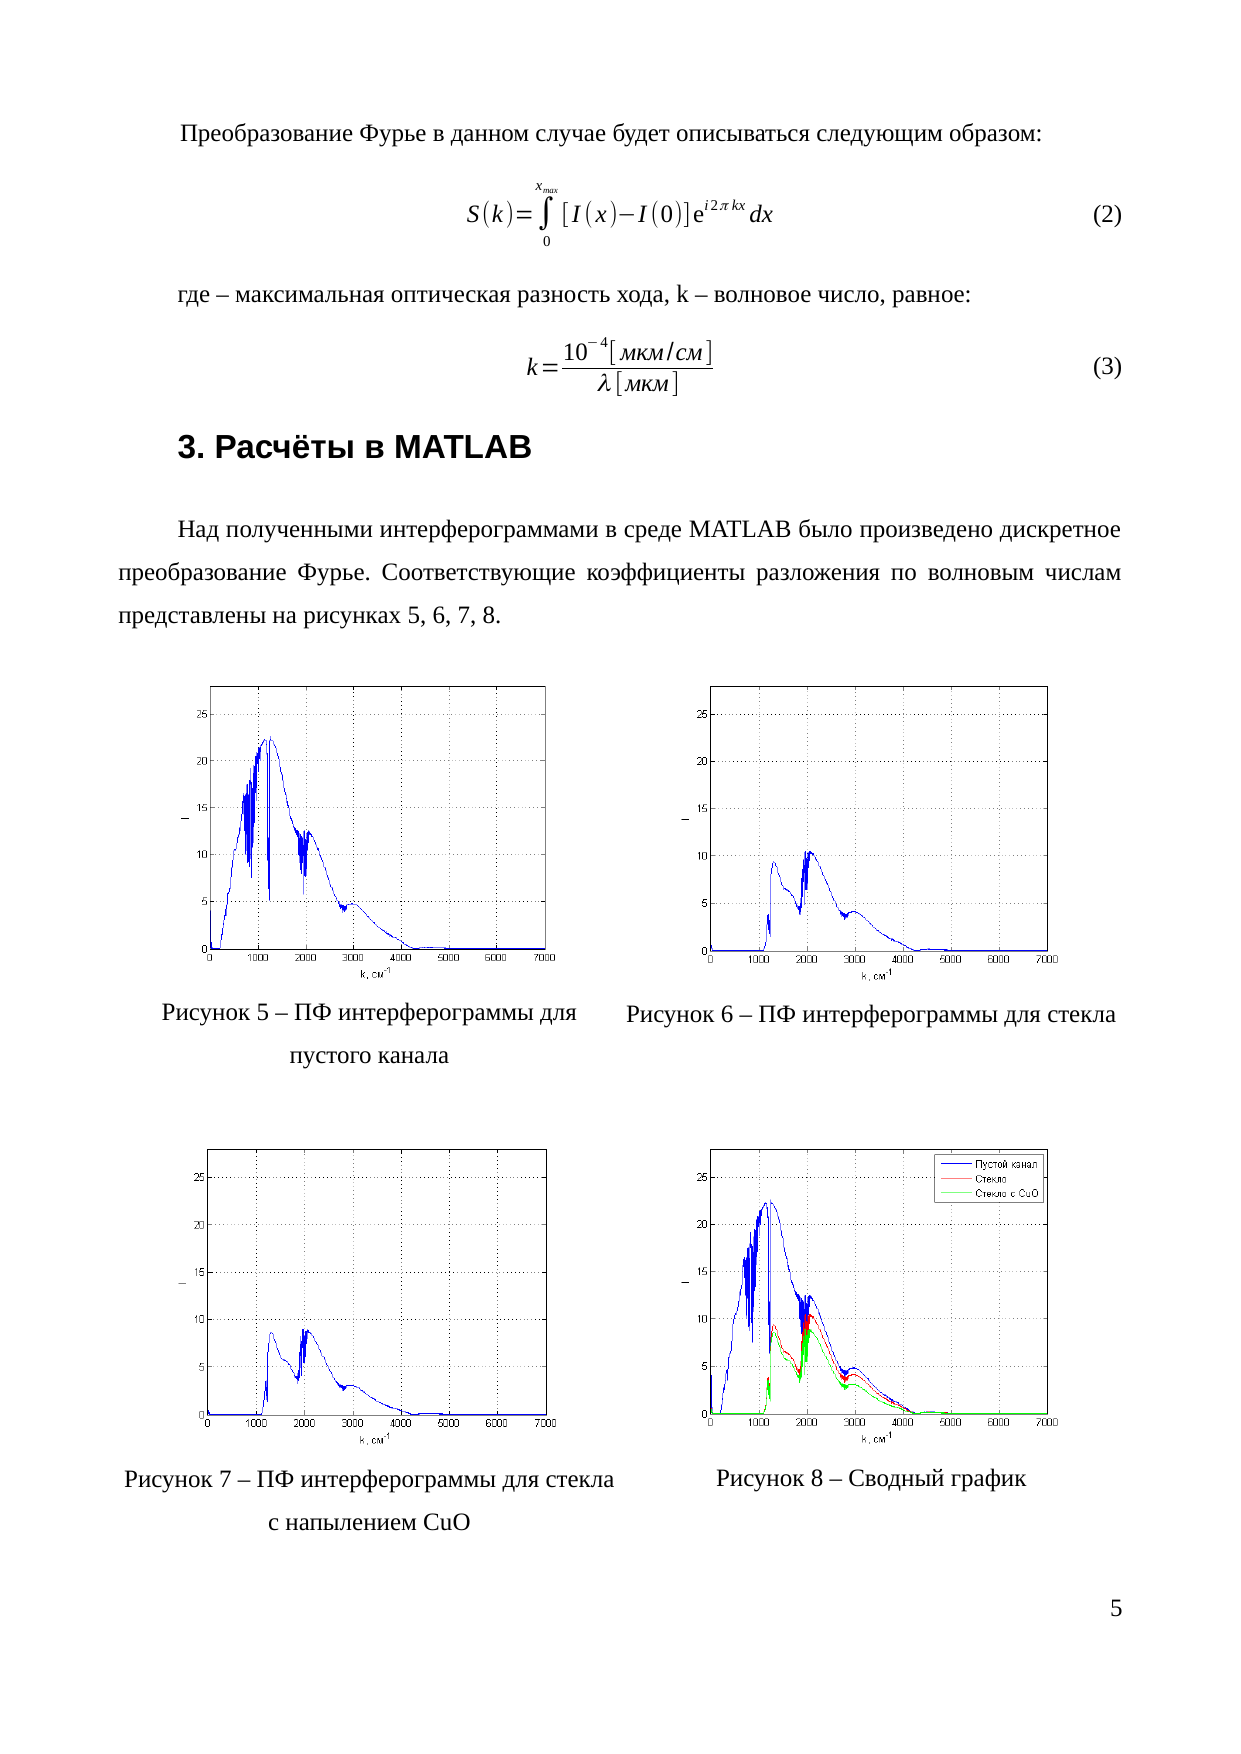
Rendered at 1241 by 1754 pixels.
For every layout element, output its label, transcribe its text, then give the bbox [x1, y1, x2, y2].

table_header Рисунок 5 – ПФ интерферограммы для пустого канала [118, 655, 620, 1119]
text (3) [118, 334, 1122, 398]
text где – максимальная оптическая разность хода, k – волновое число, равное: [118, 279, 1122, 307]
picture [154, 661, 584, 984]
picture [152, 1124, 587, 1450]
text Преобразование Фурье в данном случае будет описываться следующим образом: [100, 118, 1122, 147]
picture [654, 1124, 1088, 1449]
text Над полученными интерферограммами в среде MATLAB было произведено дискретное преобразование Фурье. Соответствующие коэффициенты разложения по волновым числам представлены на рисунках 5, 6, 7, 8. [118, 514, 1122, 629]
text (2) [118, 176, 1122, 249]
table_cell Рисунок 7 – ПФ интерферограммы для стекла с напылением CuO [118, 1119, 620, 1585]
subtitle Расчёты в MATLAB [118, 427, 1122, 466]
table_header Рисунок 6 – ПФ интерферограммы для стекла [620, 655, 1122, 1119]
picture [654, 661, 1088, 986]
table_cell Рисунок 8 – Сводный график [620, 1119, 1122, 1585]
